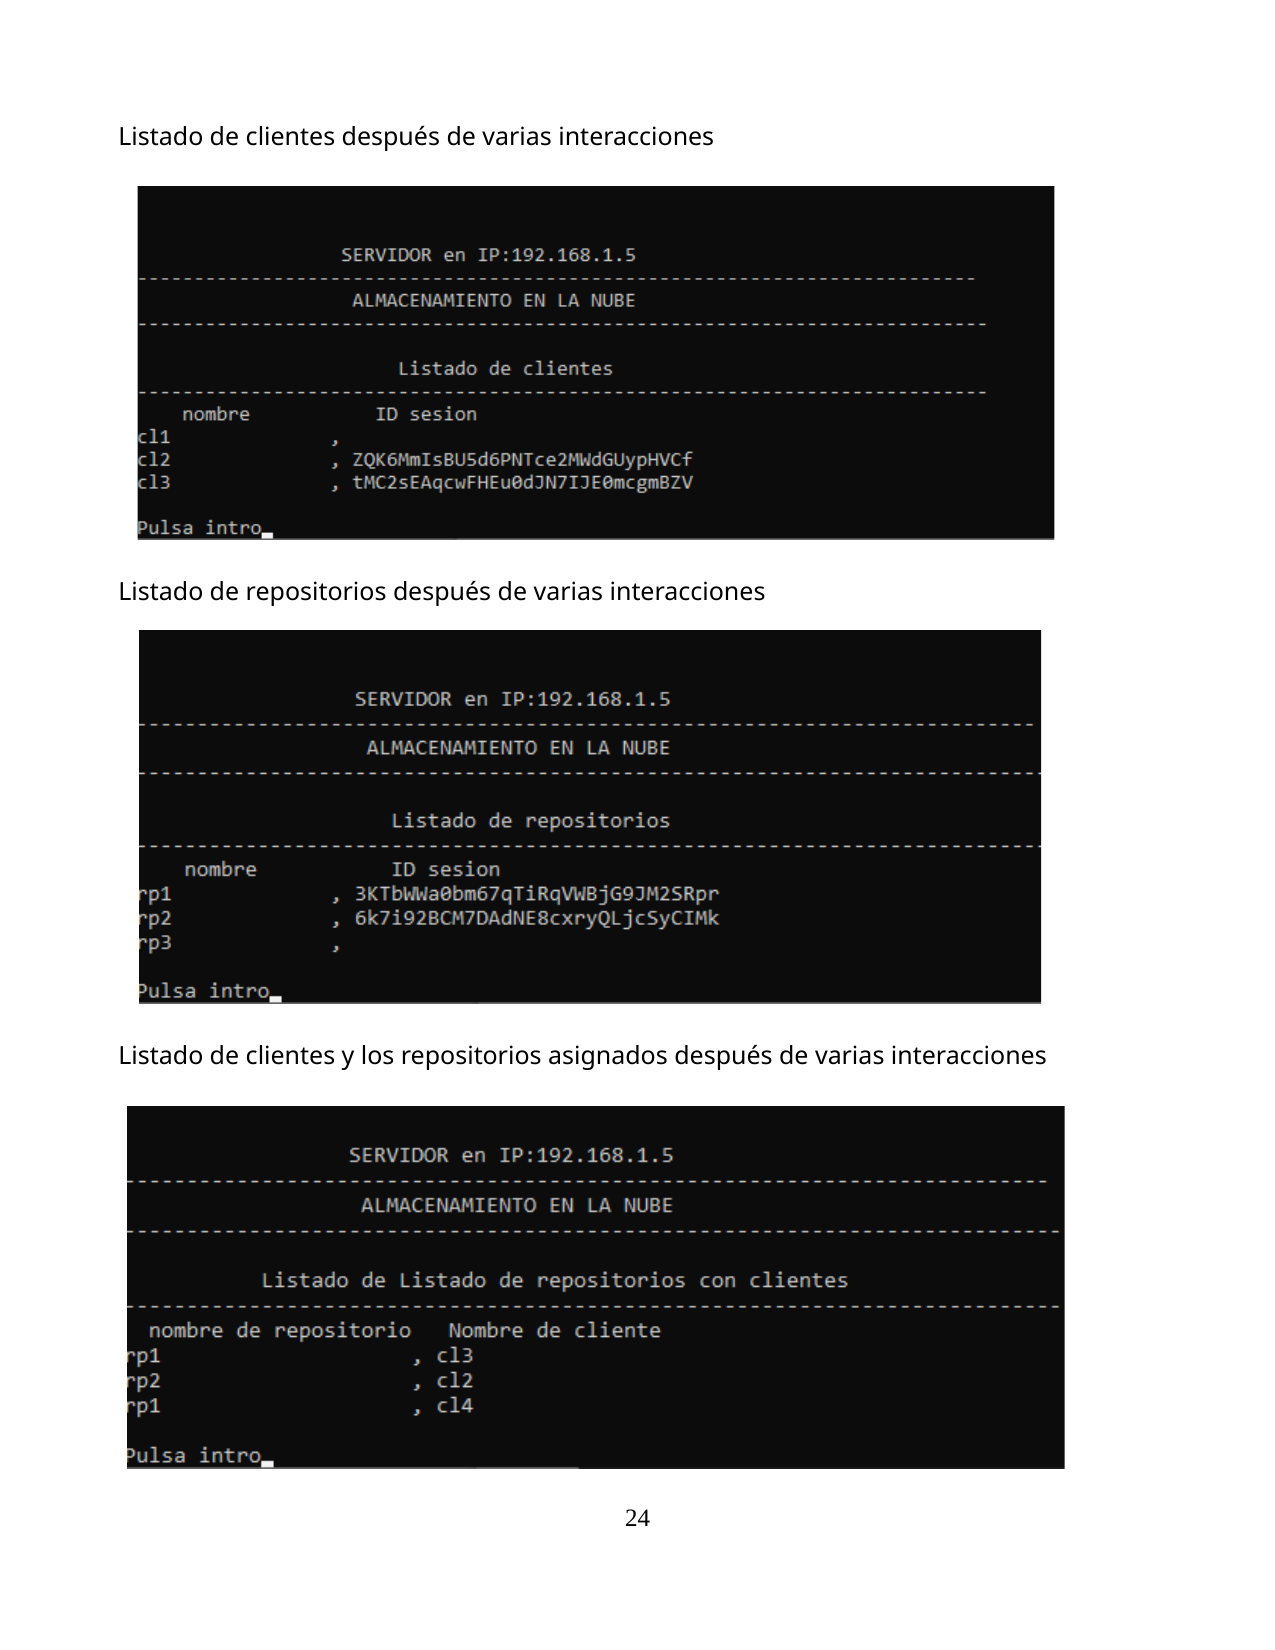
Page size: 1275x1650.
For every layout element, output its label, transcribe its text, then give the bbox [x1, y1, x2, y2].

text Listado de clientes después de varias interacciones [118, 118, 1157, 152]
picture [139, 630, 1042, 1004]
picture [137, 186, 1055, 540]
picture [127, 1106, 1065, 1469]
text Listado de repositorios después de varias interacciones [118, 573, 1157, 607]
text Listado de clientes y los repositorios asignados después de varias interacciones [118, 1038, 1157, 1072]
